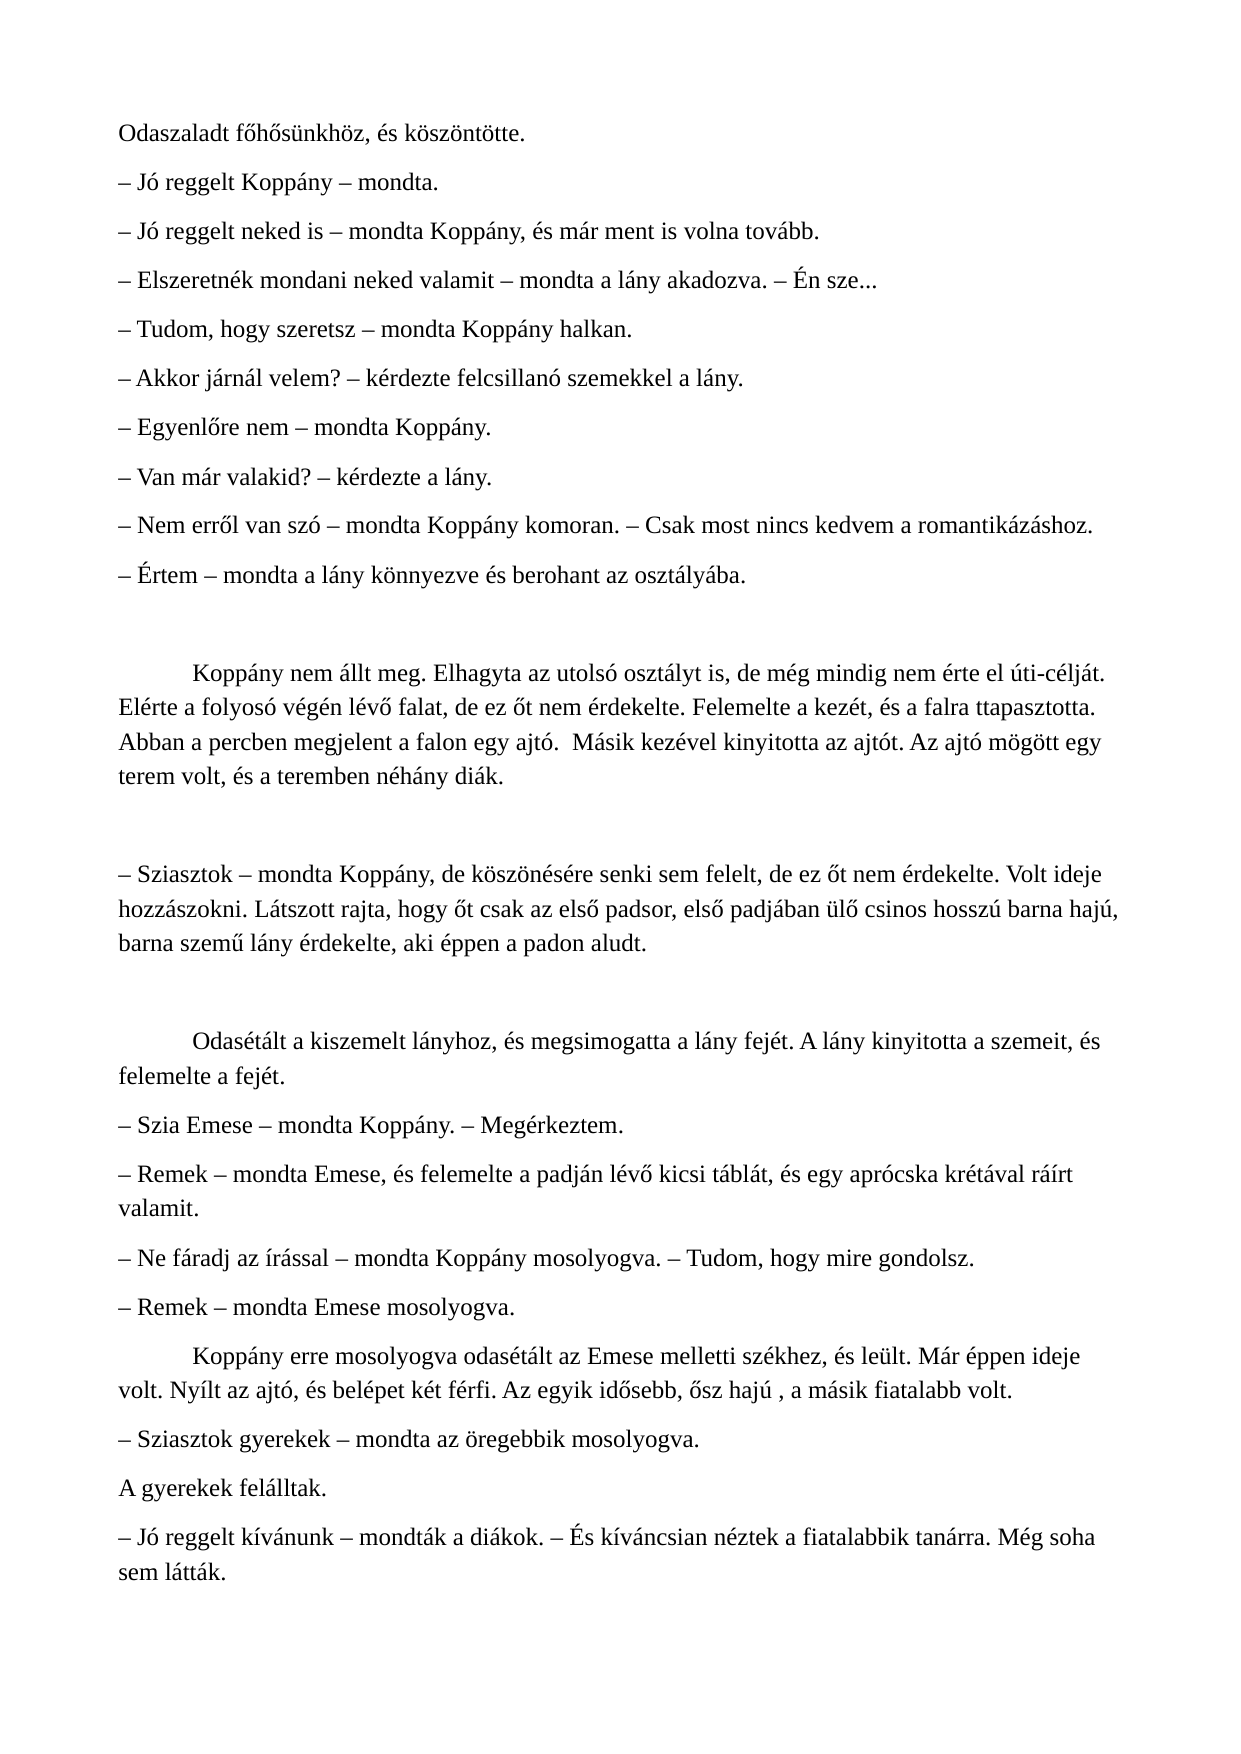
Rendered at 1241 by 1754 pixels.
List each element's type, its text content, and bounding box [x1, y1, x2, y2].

text – Egyenlőre nem – mondta Koppány. [118, 412, 1122, 441]
text – Akkor járnál velem? – kérdezte felcsillanó szemekkel a lány. [118, 363, 1122, 392]
text – Jó reggelt neked is – mondta Koppány, és már ment is volna tovább. [118, 216, 1122, 245]
text Koppány nem állt meg. Elhagyta az utolsó osztályt is, de még mindig nem érte el úti-célját. Elérte a folyosó végén lévő falat, de ez őt nem érdekelte. Felemelte a kezét, és a falra ttapasztotta. Abban a percben megjelent a falon egy ajtó. Másik kezével kinyitotta az ajtót. Az ajtó mögött egy terem volt, és a teremben néhány diák. [118, 658, 1122, 790]
text – Értem – mondta a lány könnyezve és berohant az osztályába. [118, 560, 1122, 588]
text – Sziasztok – mondta Koppány, de köszönésére senki sem felelt, de ez őt nem érdekelte. Volt ideje hozzászokni. Látszott rajta, hogy őt csak az első padsor, első padjában ülő csinos hosszú barna hajú, barna szemű lány érdekelte, aki éppen a padon aludt. [118, 859, 1122, 957]
text Odaszaladt főhősünkhöz, és köszöntötte. [118, 118, 1122, 147]
text A gyerekek felálltak. [118, 1473, 1122, 1502]
text – Tudom, hogy szeretsz – mondta Koppány halkan. [118, 314, 1122, 343]
text – Van már valakid? – kérdezte a lány. [118, 462, 1122, 490]
text Odasétált a kiszemelt lányhoz, és megsimogatta a lány fejét. A lány kinyitotta a szemeit, és felemelte a fejét. [118, 1026, 1122, 1090]
text – Ne fáradj az írással – mondta Koppány mosolyogva. – Tudom, hogy mire gondolsz. [118, 1243, 1122, 1271]
text Koppány erre mosolyogva odasétált az Emese melletti székhez, és leült. Már éppen ideje volt. Nyílt az ajtó, és belépet két férfi. Az egyik idősebb, ősz hajú , a másik fiatalabb volt. [118, 1341, 1122, 1404]
text – Sziasztok gyerekek – mondta az öregebbik mosolyogva. [118, 1424, 1122, 1453]
text – Szia Emese – mondta Koppány. – Megérkeztem. [118, 1110, 1122, 1139]
text – Jó reggelt kívánunk – mondták a diákok. – És kíváncsian néztek a fiatalabbik tanárra. Még soha sem látták. [118, 1522, 1122, 1586]
text – Nem erről van szó – mondta Koppány komoran. – Csak most nincs kedvem a romantikázáshoz. [118, 511, 1122, 539]
text – Remek – mondta Emese, és felemelte a padján lévő kicsi táblát, és egy aprócska krétával ráírt valamit. [118, 1159, 1122, 1222]
text – Remek – mondta Emese mosolyogva. [118, 1292, 1122, 1320]
text – Elszeretnék mondani neked valamit – mondta a lány akadozva. – Én sze... [118, 265, 1122, 294]
text – Jó reggelt Koppány – mondta. [118, 167, 1122, 196]
